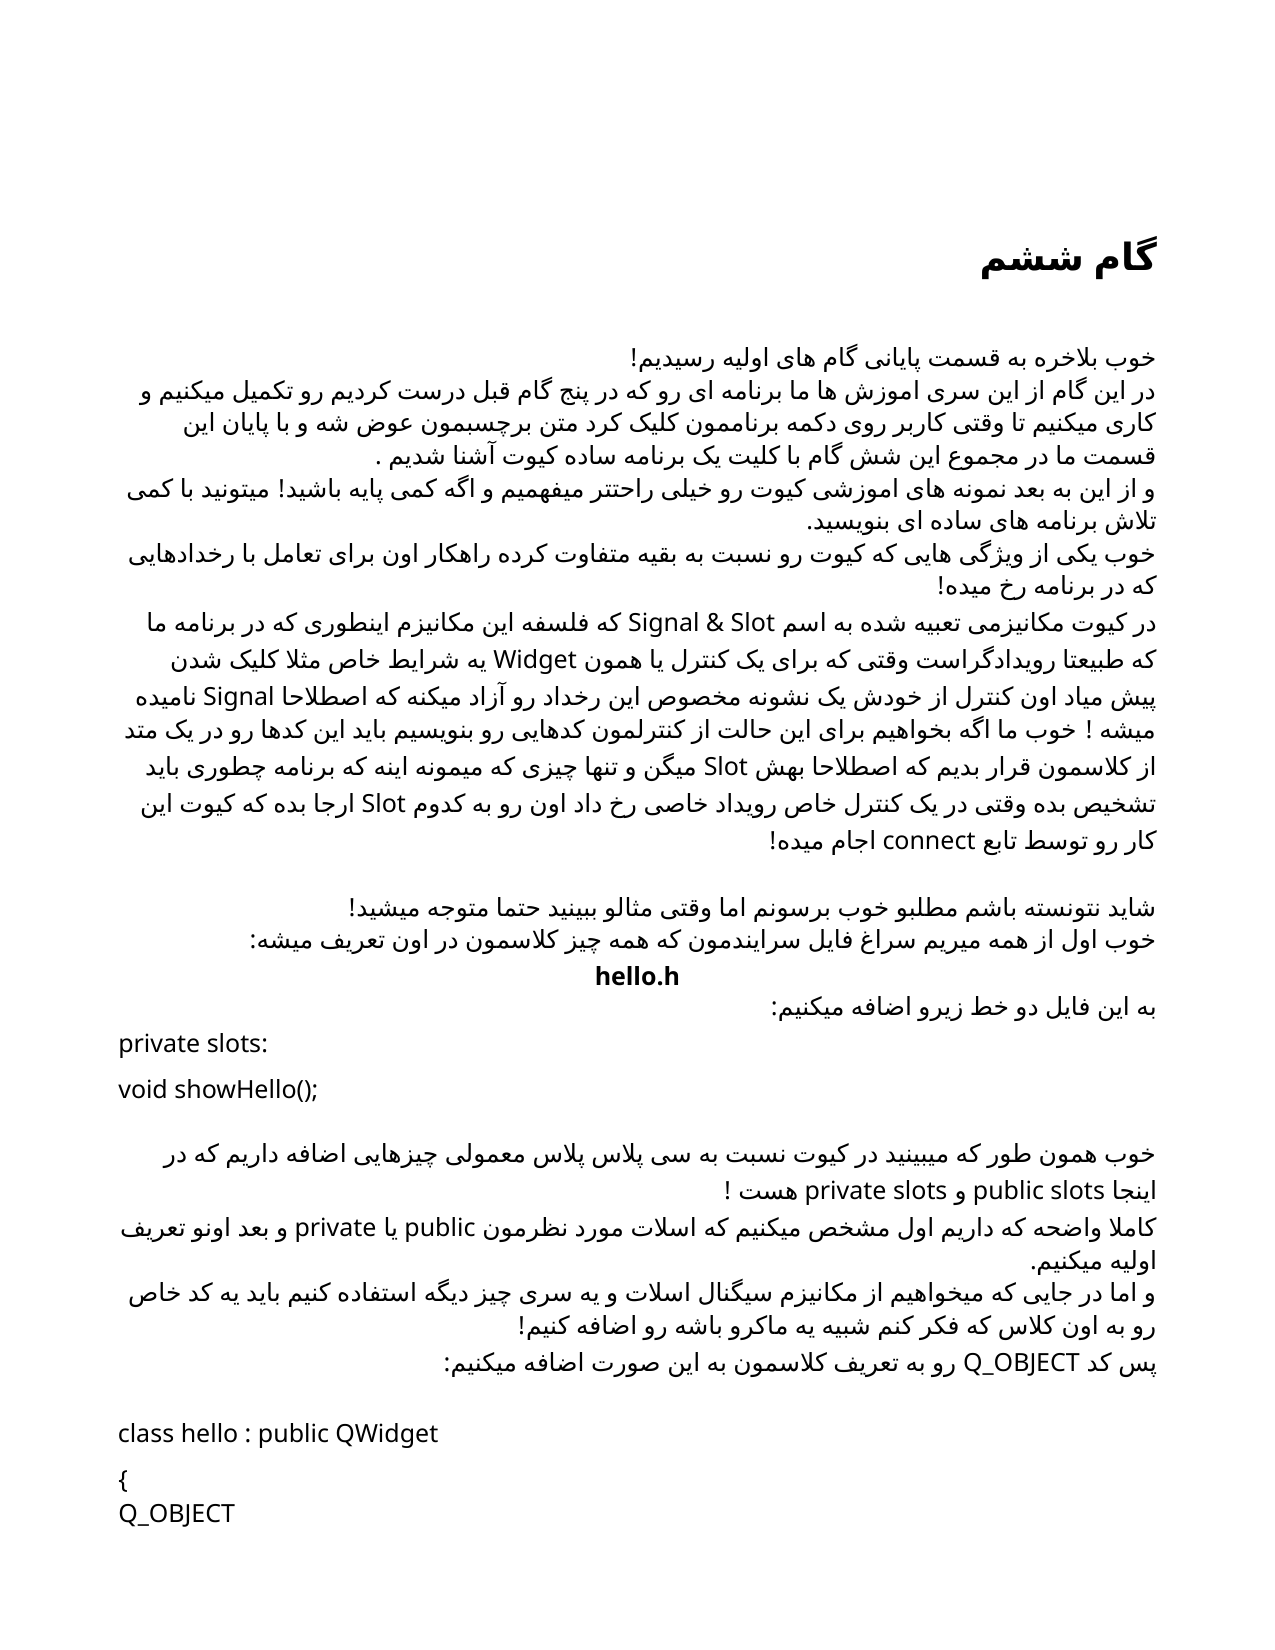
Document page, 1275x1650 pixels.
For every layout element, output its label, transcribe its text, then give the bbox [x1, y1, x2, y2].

text کاملا واضحه که داریم اول مشخص میکنیم که اسلات مورد نظرمون public یا private و بعد اونو تعریف اولیه میکنیم. [118, 1210, 1157, 1279]
text به این فایل دو خط زیرو اضافه میکنیم: [118, 993, 1157, 1025]
text خوب یکی از ویژگی هایی که کیوت رو نسبت به بقیه متفاوت کرده راهکار اون برای تعامل با رخدادهایی که در برنامه رخ میده! [118, 540, 1157, 605]
text و اما در جایی که میخواهیم از مکانیزم سیگنال اسلات و یه سری چیز دیگه استفاده کنیم باید یه کد خاص رو به اون کلاس که فکر کنم شبیه یه ماکرو باشه رو اضافه کنیم! [118, 1279, 1157, 1344]
text در این گام از این سری اموزش ها ما برنامه ای رو که در پنج گام قبل درست کردیم رو تکمیل میکنیم و کاری میکنیم تا وقتی کاربر روی دکمه برناممون کلیک کرد متن برچسبمون عوض شه و با پایان این قسمت ما در مجموع این شش گام با کلیت یک برنامه ساده کیوت آشنا شدیم . [118, 377, 1157, 474]
text پس کد Q_OBJECT رو به تعریف کلاسمون به این صورت اضافه میکنیم: [118, 1344, 1157, 1381]
text hello.h [118, 959, 1157, 993]
text private slots: [118, 1025, 1157, 1059]
text void showHello(); [118, 1072, 1157, 1106]
text class hello : public QWidget [118, 1416, 1157, 1449]
text خوب همون طور که میبینید در کیوت نسبت به سی پلاس پلاس معمولی چیزهایی اضافه داریم که در اینجا public slots و private slots هست ! [118, 1140, 1157, 1210]
subtitle گام ششم [118, 236, 1157, 285]
text خوب بلاخره به قسمت پایانی گام های اولیه رسیدیم! [118, 344, 1157, 377]
text Q_OBJECT [118, 1496, 1157, 1530]
text شاید نتونسته باشم مطلبو خوب برسونم اما وقتی مثالو ببینید حتما متوجه میشید! [118, 893, 1157, 926]
text { [118, 1462, 1157, 1496]
text خوب اول از همه میریم سراغ فایل سرایندمون که همه چیز کلاسمون در اون تعریف میشه: [118, 926, 1157, 959]
text و از این به بعد نمونه های اموزشی کیوت رو خیلی راحتتر میفهمیم و اگه کمی پایه باشید! میتونید با کمی تلاش برنامه های ساده ای بنویسید. [118, 474, 1157, 540]
text در کیوت مکانیزمی تعبیه شده به اسم Signal & Slot که فلسفه این مکانیزم اینطوری که در برنامه ما که طبیعتا رویدادگراست وقتی که برای یک کنترل یا همون Widget یه شرایط خاص مثلا کلیک شدن پیش میاد اون کنترل از خودش یک نشونه مخصوص این رخداد رو آزاد میکنه که اصطلاحا Signal نامیده میشه ! خوب ما اگه بخواهیم برای این حالت از کنترلمون کدهایی رو بنویسیم باید این کدها رو در یک متد از کلاسمون قرار بدیم که اصطلاحا بهش Slot میگن و تنها چیزی که میمونه اینه که برنامه چطوری باید تشخیص بده وقتی در یک کنترل خاص رویداد خاصی رخ داد اون رو به کدوم Slot ارجا بده که کیوت این کار رو توسط تابع connect اجام میده! [118, 605, 1157, 859]
